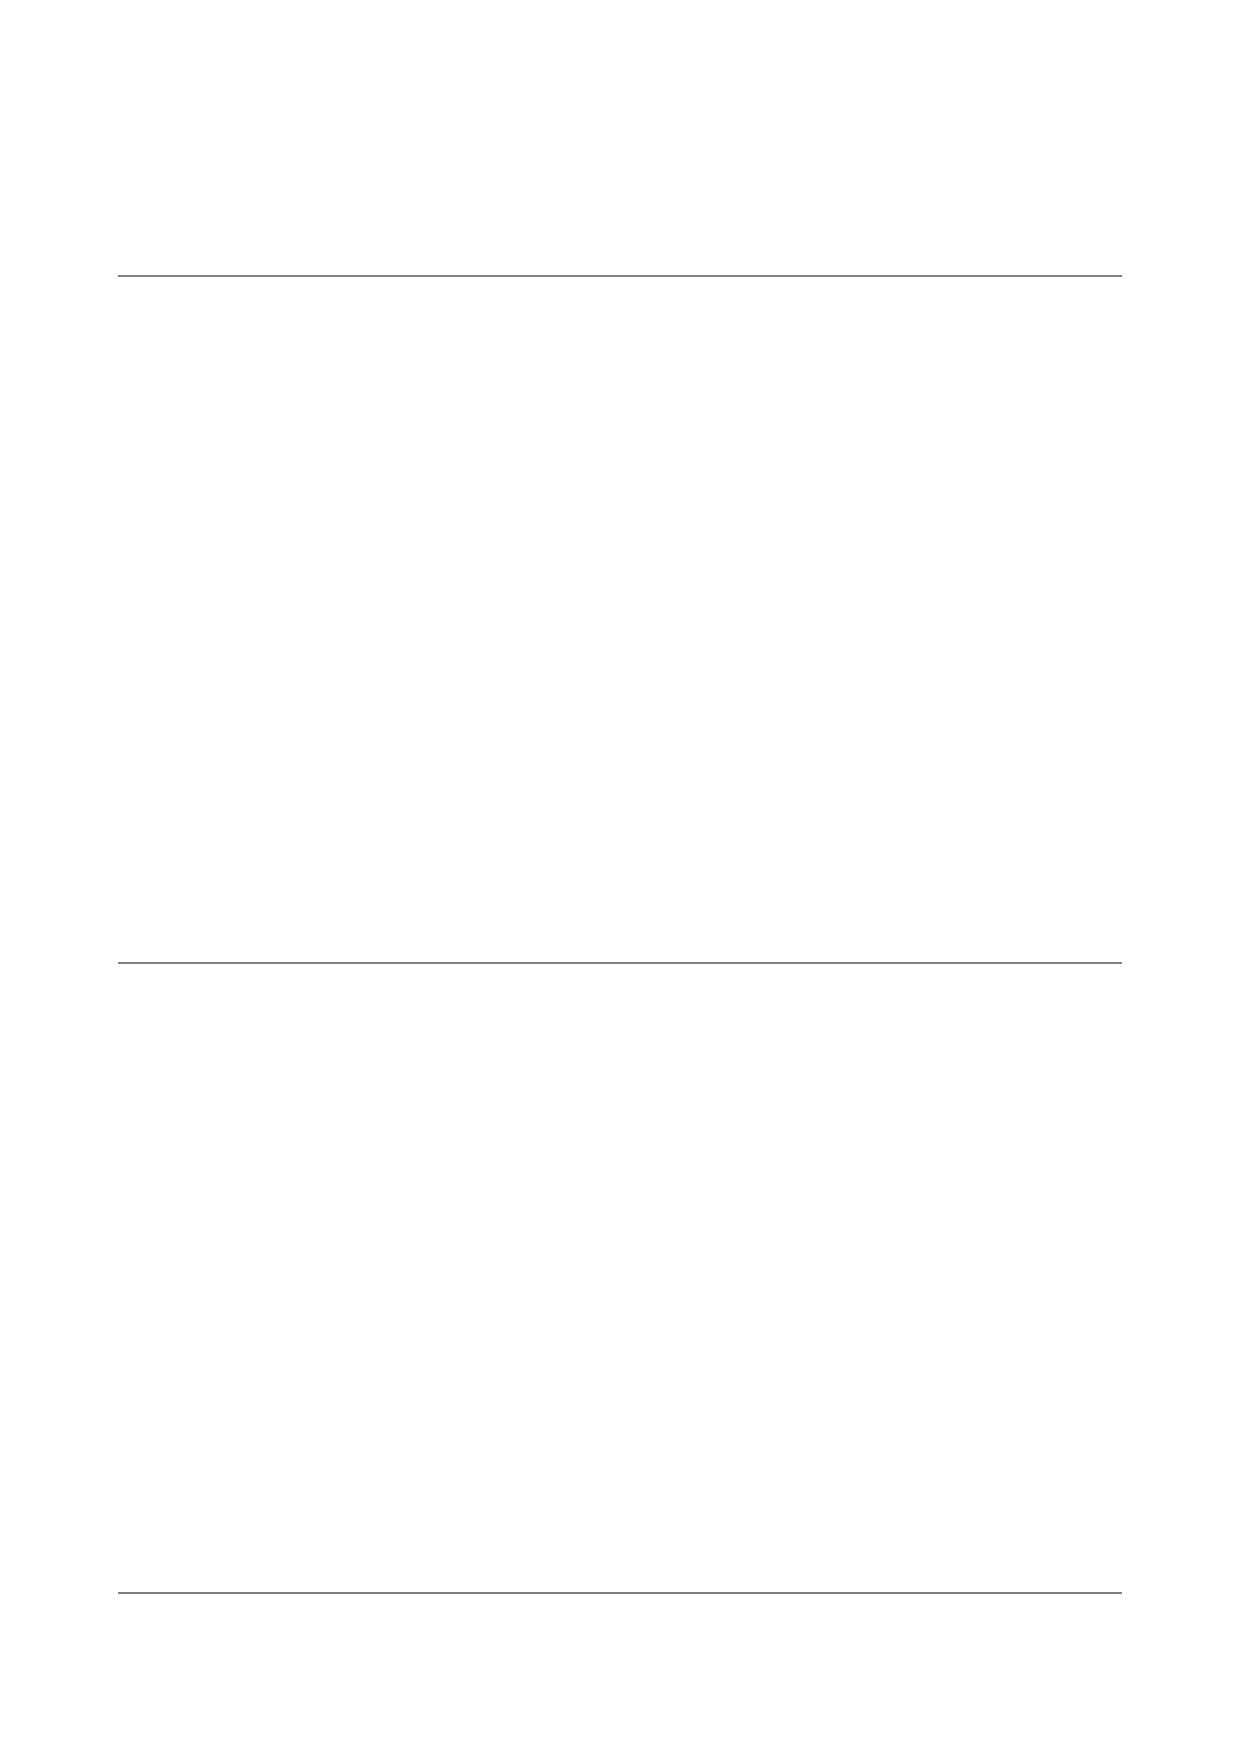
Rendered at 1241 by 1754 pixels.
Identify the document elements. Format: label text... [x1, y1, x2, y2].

text И всё это — без остановки выполнения JavaScript. [118, 213, 1122, 242]
subtitle Что передаётся вторым аргументом? [118, 1278, 1122, 1312]
list ждёт, пока он загрузится [162, 118, 1122, 147]
subtitle 3️⃣ Как выглядит использование [118, 1013, 1122, 1056]
text } [118, 1371, 1122, 1395]
list script.onload — событие, которое срабатывает после загрузки и выполнения скрипта [162, 717, 1122, 781]
text «Когда скрипт загрузится — выполни вот этот код» [177, 1520, 1063, 1548]
text alert(`Здорово, скрипт ${script.src} загрузился`); [118, 1139, 1122, 1163]
list src — адрес скрипта [162, 617, 1122, 648]
text 👉 Когда браузер закончит загрузку: [118, 799, 1122, 828]
text ); [118, 1210, 1122, 1234]
text Она говорит: [118, 1472, 1122, 1501]
text } [118, 1187, 1122, 1210]
list только после этого использует функции из этого скрипта [162, 166, 1122, 194]
text } [118, 503, 1122, 527]
text callback(script); [118, 847, 1122, 871]
text alert(_); [118, 1163, 1122, 1187]
text Это и есть callback-функция. [118, 1424, 1122, 1453]
subtitle 2️⃣ Функция loadScript [118, 326, 1122, 372]
text loadScript( [118, 1068, 1122, 1092]
text let script = document.createElement('script'); [118, 408, 1122, 432]
text script.src = src; [118, 432, 1122, 456]
text function loadScript(src, callback) { [118, 385, 1122, 408]
text script => { [118, 1116, 1122, 1139]
text script.onload = () => callback(script); [118, 456, 1122, 479]
text document.head.append(script); [118, 479, 1122, 503]
text script => { [118, 1324, 1122, 1348]
text 'https://cdnjs.cloudflare.com/ajax/libs/lodash.js/3.2.0/lodash.js', [118, 1092, 1122, 1116]
list callback — функция, которую мы не вызываем сразу [162, 667, 1122, 698]
text ... [118, 1348, 1122, 1371]
text будет вызвана автоматически. [118, 900, 1122, 929]
subtitle Что здесь важно: [118, 571, 1122, 604]
